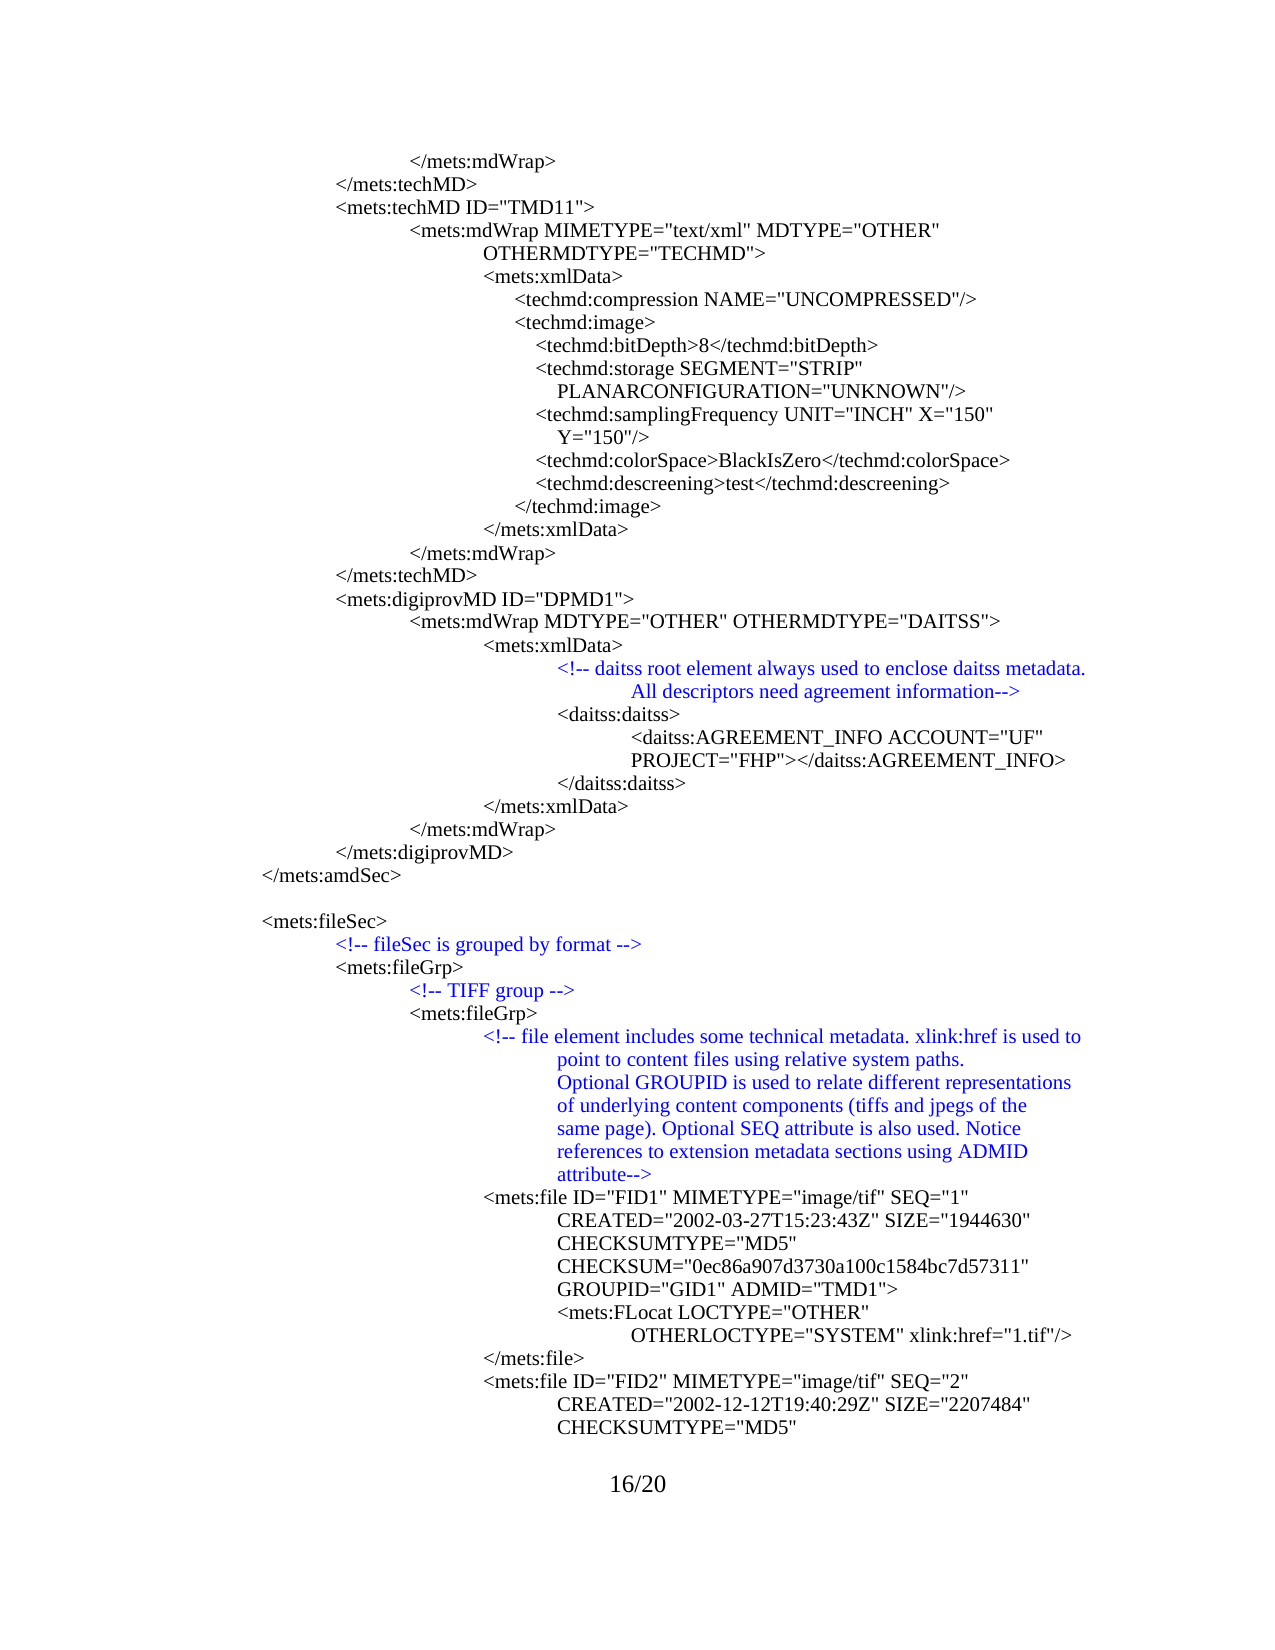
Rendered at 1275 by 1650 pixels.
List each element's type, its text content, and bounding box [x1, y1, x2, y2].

text <mets:fileSec> [187, 910, 1087, 933]
text </mets:amdSec> [187, 864, 1087, 887]
text <mets:fileGrp> [187, 956, 1087, 979]
text <daitss:daitss> [187, 702, 1087, 726]
text <techmd:compression NAME="UNCOMPRESSED"/> [187, 288, 1087, 311]
text </mets:digiprovMD> [187, 841, 1087, 864]
text same page). Optional SEQ attribute is also used. Notice references to extension metadata sections using ADMID attribute--> [187, 1117, 1087, 1186]
text <mets:file ID="FID1" MIMETYPE="image/tif" SEQ="1" CREATED="2002-03-27T15:23:43Z" SIZE="1944630" [187, 1186, 1087, 1232]
text </mets:file> [187, 1347, 1087, 1370]
text <daitss:AGREEMENT_INFO ACCOUNT="UF" PROJECT="FHP"></daitss:AGREEMENT_INFO> [187, 726, 1087, 772]
text <mets:xmlData> [187, 633, 1087, 656]
text <!-- daitss root element always used to enclose daitss metadata. All descriptors need agreement information--> [187, 656, 1087, 702]
text </daitss:daitss> [187, 772, 1087, 794]
text <techmd:storage SEGMENT="STRIP" PLANARCONFIGURATION="UNKNOWN"/> [187, 357, 1087, 403]
text <mets:digiprovMD ID="DPMD1"> [187, 587, 1087, 610]
text <mets:mdWrap MIMETYPE="text/xml" MDTYPE="OTHER" OTHERMDTYPE="TECHMD"> [187, 219, 1087, 265]
text <techmd:colorSpace>BlackIsZero</techmd:colorSpace> [187, 449, 1087, 472]
text <mets:fileGrp> [187, 1002, 1087, 1025]
text <techmd:bitDepth>8</techmd:bitDepth> [187, 334, 1087, 357]
text <mets:FLocat LOCTYPE="OTHER" OTHERLOCTYPE="SYSTEM" xlink:href="1.tif"/> [187, 1301, 1087, 1347]
text <!-- TIFF group --> [187, 979, 1087, 1002]
text </mets:xmlData> [187, 518, 1087, 541]
text </techmd:image> [187, 495, 1087, 518]
text <techmd:image> [187, 311, 1087, 334]
text <techmd:samplingFrequency UNIT="INCH" X="150" Y="150"/> [187, 403, 1087, 449]
text <!-- file element includes some technical metadata. xlink:href is used to point to content files using relative system paths. [187, 1025, 1087, 1071]
text </mets:techMD> [187, 173, 1087, 196]
text <mets:techMD ID="TMD11"> [187, 196, 1087, 219]
text <mets:file ID="FID2" MIMETYPE="image/tif" SEQ="2" CREATED="2002-12-12T19:40:29Z" SIZE="2207484" [187, 1370, 1087, 1416]
text </mets:mdWrap> [187, 818, 1087, 841]
text <!-- fileSec is grouped by format --> [187, 933, 1087, 956]
text Optional GROUPID is used to relate different representations of underlying content components (tiffs and jpegs of the [187, 1071, 1087, 1117]
text <techmd:descreening>test</techmd:descreening> [187, 472, 1087, 495]
text </mets:mdWrap> [187, 541, 1087, 564]
text </mets:mdWrap> [187, 150, 1087, 173]
text </mets:xmlData> [187, 794, 1087, 818]
text <mets:xmlData> [187, 265, 1087, 288]
text CHECKSUMTYPE="MD5" CHECKSUM="0ec86a907d3730a100c1584bc7d57311" GROUPID="GID1" ADMID="TMD1"> [187, 1232, 1087, 1301]
text <mets:mdWrap MDTYPE="OTHER" OTHERMDTYPE="DAITSS"> [187, 610, 1087, 633]
text CHECKSUMTYPE="MD5" [187, 1416, 1087, 1439]
text </mets:techMD> [187, 564, 1087, 587]
